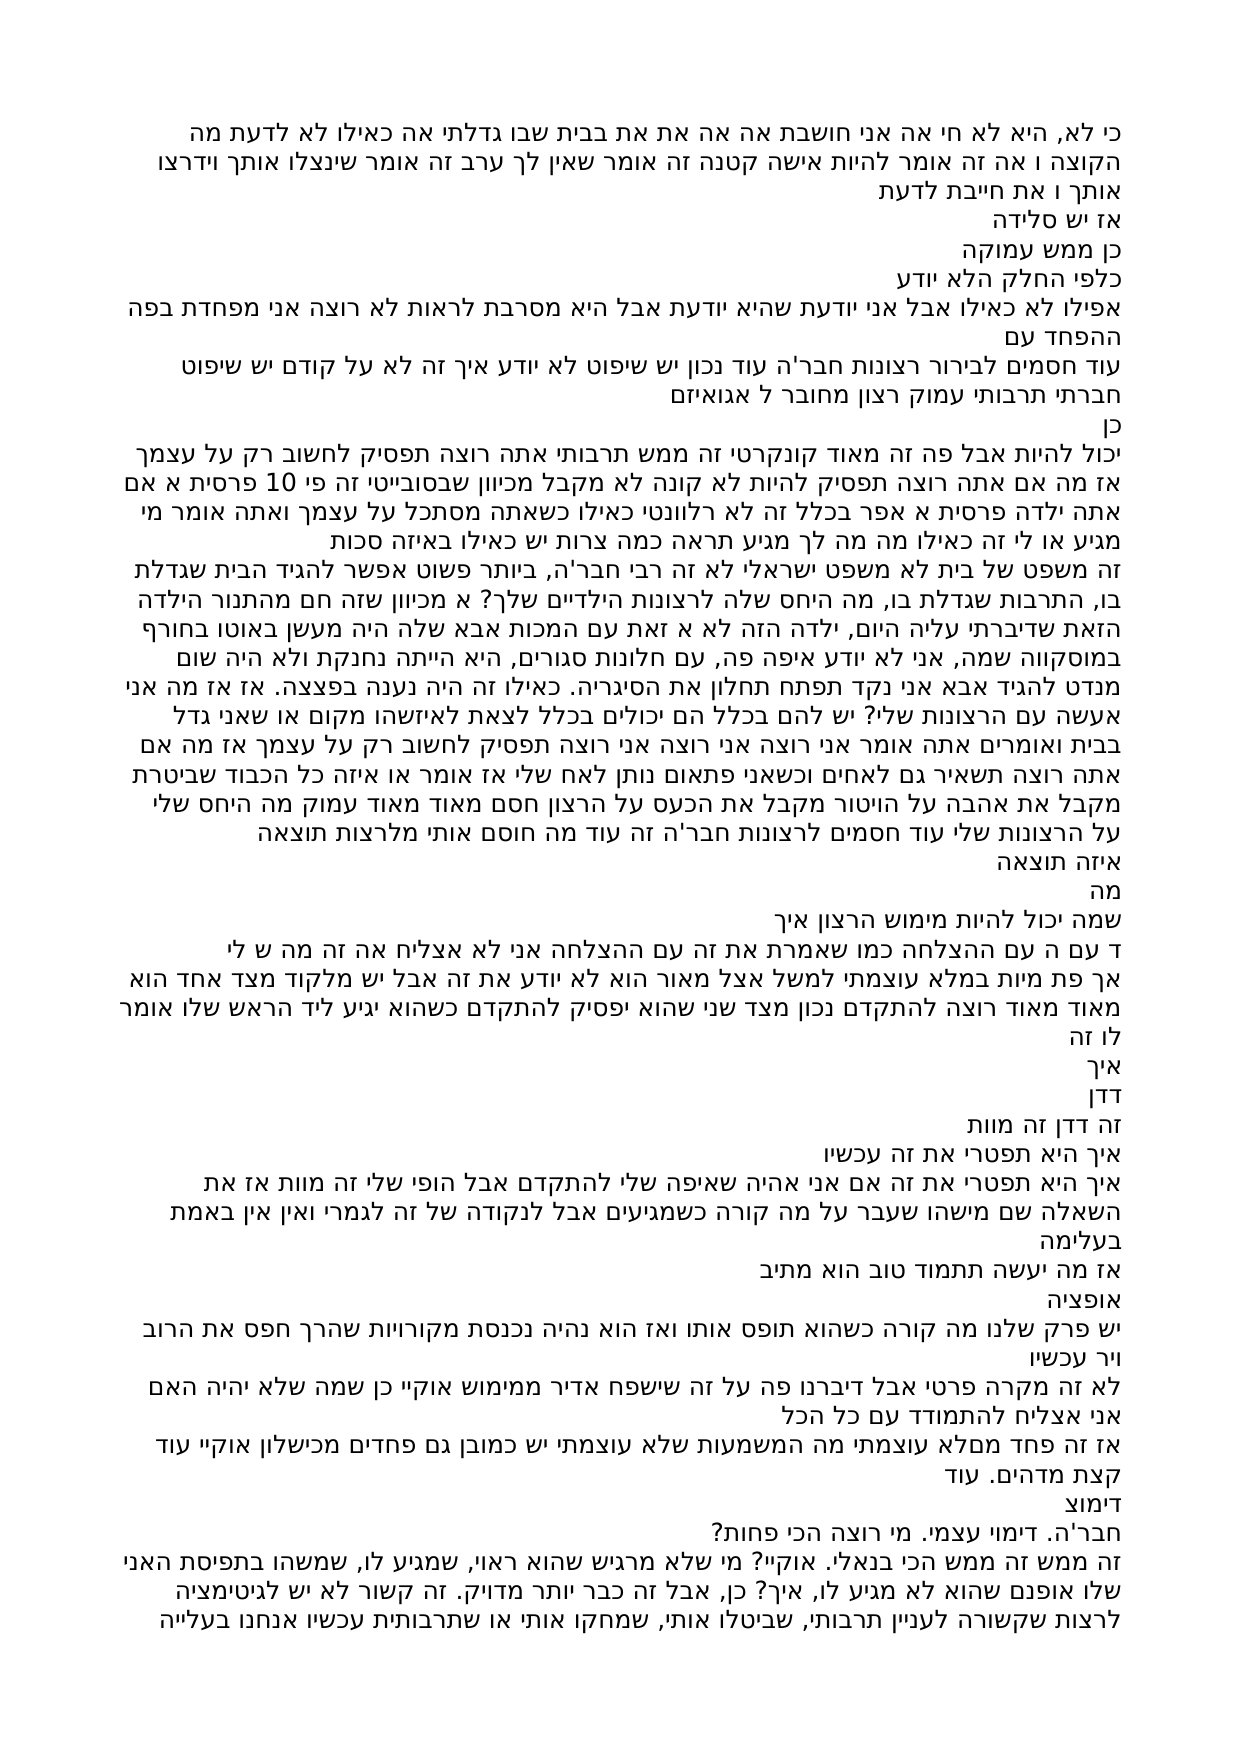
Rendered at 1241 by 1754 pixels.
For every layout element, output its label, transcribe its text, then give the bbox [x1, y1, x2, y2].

text שמה יכול להיות מימוש הרצון איך [118, 906, 1122, 935]
text אופציה [118, 1285, 1122, 1314]
text זה ממש זה ממש הכי בנאלי. אוקיי? מי שלא מרגיש שהוא ראוי, שמגיע לו, שמשהו בתפיסת האני שלו אופנם שהוא לא מגיע לו, איך? כן, אבל זה כבר יותר מדויק. זה קשור לא יש לגיטימציה לרצות שקשורה לעניין תרבותי, שביטלו אותי, שמחקו אותי או שתרבותית עכשיו אנחנו בעלייה הראשונה, שנייה ושלישית, אתה רוצה רק בשביל הקולקטיב, לא בשביל עצמך. הפרט מתבטל בפני הקולקטיב. היום אנחנו במקום הפוך, נכון? שהקולקטיב לא מעניין אותי, רק הפרט מעניין. כמובן שחברה קורסת גם ככה וגם ככה. צריך למצוא את האמצע. אבל המקום הזה שבו ה בן אדם אין לו שום תחושה של מגיע לי של ערך אז הוא לוקח א 15 שק שעה קיבלתי [118, 1547, 1122, 1635]
text זה משפט של בית לא משפט ישראלי לא זה רבי חבר'ה, ביותר פשוט אפשר להגיד הבית שגדלת בו, התרבות שגדלת בו, מה היחס שלה לרצונות הילדיים שלך? א מכיוון שזה חם מהתנור הילדה הזאת שדיברתי עליה היום, ילדה הזה לא א זאת עם המכות אבא שלה היה מעשן באוטו בחורף במוסקווה שמה, אני לא יודע איפה פה, עם חלונות סגורים, היא הייתה נחנקת ולא היה שום מנדט להגיד אבא אני נקד תפתח תחלון את הסיגריה. כאילו זה היה נענה בפצצה. אז אז מה אני אעשה עם הרצונות שלי? יש להם בכלל הם יכולים בכלל לצאת לאיזשהו מקום או שאני גדל בבית ואומרים אתה אומר אני רוצה אני רוצה אני רוצה תפסיק לחשוב רק על עצמך אז מה אם אתה רוצה תשאיר גם לאחים וכשאני פתאום נותן לאח שלי אז אומר או איזה כל הכבוד שביטרת מקבל את אהבה על הויטור מקבל את הכעס על הרצון חסם מאוד מאוד עמוק מה היחס שלי על הרצונות שלי עוד חסמים לרצונות חבר'ה זה עוד מה חוסם אותי מלרצות תוצאה [118, 556, 1122, 847]
text עוד חסמים לבירור רצונות חבר'ה עוד נכון יש שיפוט לא יודע איך זה לא על קודם יש שיפוט חברתי תרבותי עמוק רצון מחובר ל אגואיזם [118, 351, 1122, 410]
text אז זה פחד מםלא עוצמתי מה המשמעות שלא עוצמתי יש כמובן גם פחדים מכישלון אוקיי עוד קצת מדהים. עוד [118, 1431, 1122, 1489]
text זה דדן זה מוות [118, 1110, 1122, 1139]
text איך היא תפטרי את זה עכשיו [118, 1139, 1122, 1168]
text יכול להיות אבל פה זה מאוד קונקרטי זה ממש תרבותי אתה רוצה תפסיק לחשוב רק על עצמך אז מה אם אתה רוצה תפסיק להיות לא קונה לא מקבל מכיוון שבסובייטי זה פי 10 פרסית א אם אתה ילדה פרסית א אפר בכלל זה לא רלוונטי כאילו כשאתה מסתכל על עצמך ואתה אומר מי מגיע או לי זה כאילו מה מה לך מגיע תראה כמה צרות יש כאילו באיזה סכות [118, 439, 1122, 556]
text איך [118, 1051, 1122, 1081]
text דדן [118, 1081, 1122, 1110]
text אפילו לא כאילו אבל אני יודעת שהיא יודעת אבל היא מסרבת לראות לא רוצה אני מפחדת בפה ההפחד עם [118, 293, 1122, 351]
text אך פת מיות במלא עוצמתי למשל אצל מאור הוא לא יודע את זה אבל יש מלקוד מצד אחד הוא מאוד מאוד רוצה להתקדם נכון מצד שני שהוא יפסיק להתקדם כשהוא יגיע ליד הראש שלו אומר לו זה [118, 964, 1122, 1051]
text ד עם ה עם ההצלחה כמו שאמרת את זה עם ההצלחה אני לא אצליח אה זה מה ש לי [118, 935, 1122, 964]
text מה [118, 876, 1122, 906]
text איזה תוצאה [118, 847, 1122, 876]
text לא זה מקרה פרטי אבל דיברנו פה על זה שישפח אדיר ממימוש אוקיי כן שמה שלא יהיה האם אני אצליח להתמודד עם כל הכל [118, 1372, 1122, 1431]
text יש פרק שלנו מה קורה כשהוא תופס אותו ואז הוא נהיה נכנסת מקורויות שהרך חפס את הרוב ויר עכשיו [118, 1314, 1122, 1372]
text כי לא, היא לא חי אה אני חושבת אה אה את את בבית שבו גדלתי אה כאילו לא לדעת מה הקוצה ו אה זה אומר להיות אישה קטנה זה אומר שאין לך ערב זה אומר שינצלו אותך וידרצו אותך ו את חייבת לדעת [118, 118, 1122, 206]
text כן ממש עמוקה [118, 235, 1122, 264]
text כלפי החלק הלא יודע [118, 264, 1122, 293]
text חבר'ה. דימוי עצמי. מי רוצה הכי פחות? [118, 1518, 1122, 1547]
text דימוצ [118, 1489, 1122, 1518]
text אז יש סלידה [118, 206, 1122, 235]
text איך היא תפטרי את זה אם אני אהיה שאיפה שלי להתקדם אבל הופי שלי זה מוות אז את השאלה שם מישהו שעבר על מה קורה כשמגיעים אבל לנקודה של זה לגמרי ואין אין באמת בעלימה [118, 1168, 1122, 1256]
text אז מה יעשה תתמוד טוב הוא מתיב [118, 1256, 1122, 1285]
text כן [118, 410, 1122, 439]
